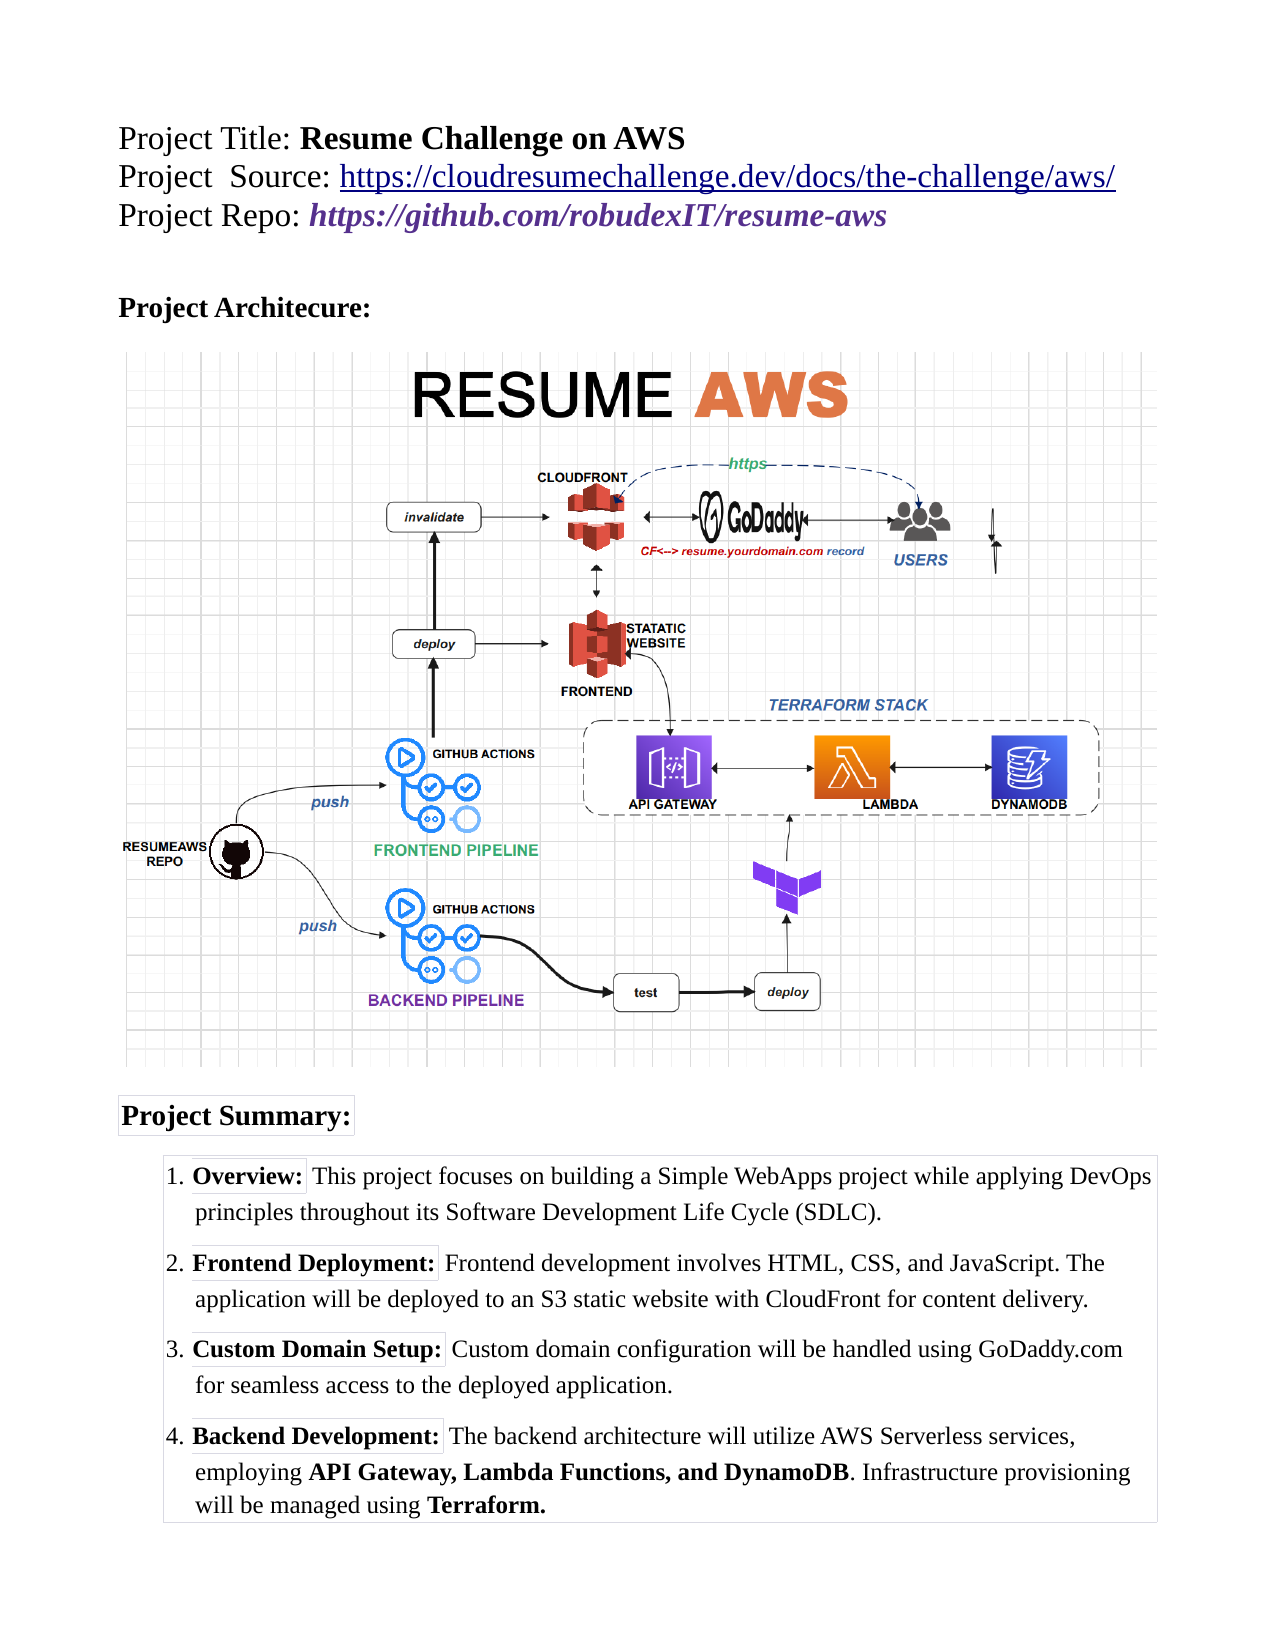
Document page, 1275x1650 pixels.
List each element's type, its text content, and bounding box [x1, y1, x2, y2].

list Overview: This project focuses on building a Simple WebApps project while applying DevOps principles throughout its Software Development Life Cycle (SDLC). [164, 1156, 1157, 1226]
text Project Architecure: [118, 291, 1157, 324]
list Backend Development: The backend architecture will utilize AWS Serverless services, employing API Gateway, Lambda Functions, and DynamoDB. Infrastructure provisioning will be managed using Terraform. [164, 1415, 1157, 1522]
text Project Title: Resume Challenge on AWS [118, 118, 1157, 156]
text [355, 1095, 1157, 1135]
list Frontend Deployment: Frontend development involves HTML, CSS, and JavaScript. The application will be deployed to an S3 static website with CloudFront for content delivery. [164, 1242, 1157, 1313]
text Project Source: https://cloudresumechallenge.dev/docs/the-challenge/aws/ [118, 156, 1157, 195]
text Project Summary: [119, 1096, 354, 1135]
text Project Repo: https://github.com/robudexIT/resume-aws [118, 195, 1157, 233]
list Custom Domain Setup: Custom domain configuration will be handled using GoDaddy.com for seamless access to the deployed application. [164, 1328, 1157, 1399]
picture [118, 352, 1157, 1067]
